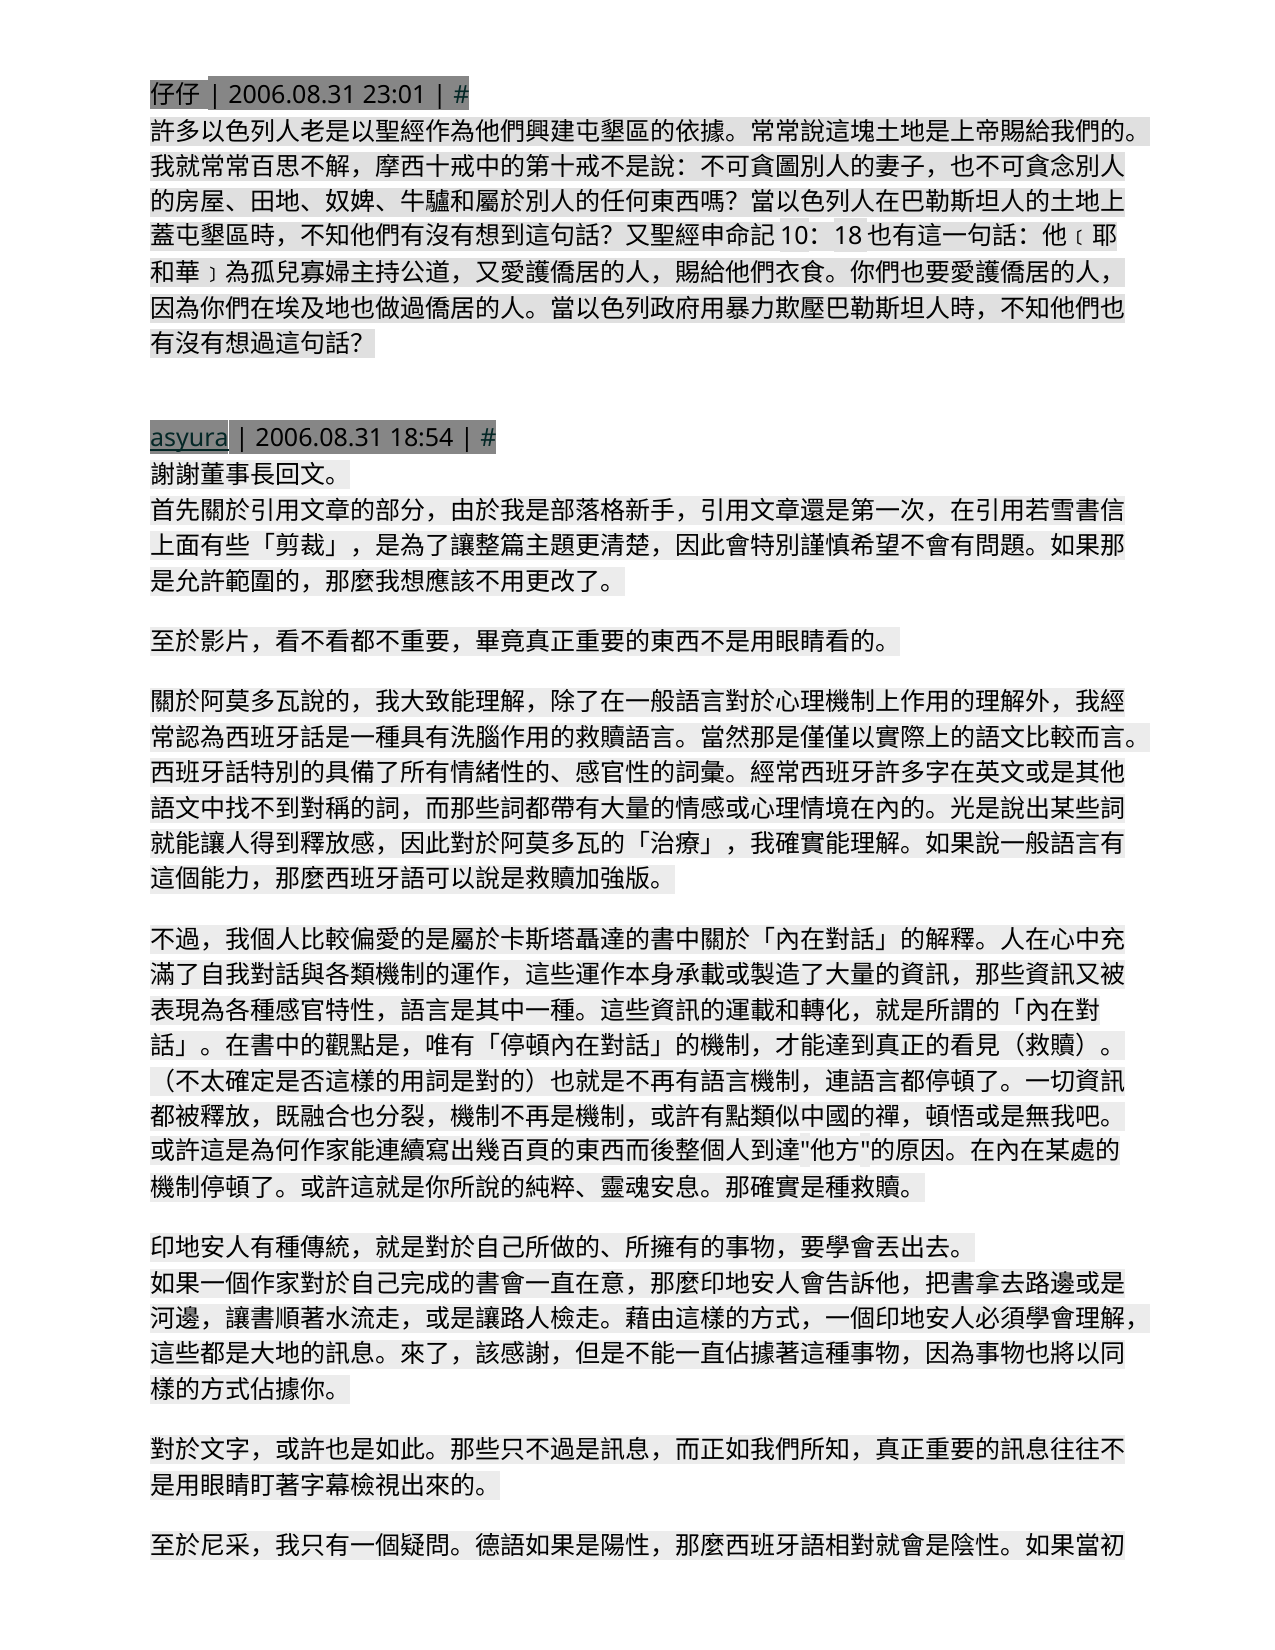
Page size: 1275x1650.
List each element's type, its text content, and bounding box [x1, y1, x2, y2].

text 仔仔 | 2006.08.31 23:01 | # [150, 75, 1125, 110]
text 謝謝董事長回文。 首先關於引用文章的部分，由於我是部落格新手，引用文章還是第一次，在引用若雪書信上面有些「剪裁」，是為了讓整篇主題更清楚，因此會特別謹慎希望不會有問題。如果那是允許範圍的，那麼我想應該不用更改了。 [150, 454, 1125, 596]
text 不過，我個人比較偏愛的是屬於卡斯塔聶達的書中關於「內在對話」的解釋。人在心中充滿了自我對話與各類機制的運作，這些運作本身承載或製造了大量的資訊，那些資訊又被表現為各種感官特性，語言是其中一種。這些資訊的運載和轉化，就是所謂的「內在對話」。在書中的觀點是，唯有「停頓內在對話」的機制，才能達到真正的看見（救贖）。（不太確定是否這樣的用詞是對的）也就是不再有語言機制，連語言都停頓了。一切資訊都被釋放，既融合也分裂，機制不再是機制，或許有點類似中國的禪，頓悟或是無我吧。 或許這是為何作家能連續寫出幾百頁的東西而後整個人到達"他方"的原因。在內在某處的機制停頓了。或許這就是你所說的純粹、靈魂安息。那確實是種救贖。 [150, 919, 1125, 1202]
text 對於文字，或許也是如此。那些只不過是訊息，而正如我們所知，真正重要的訊息往往不是用眼睛盯著字幕檢視出來的。 [150, 1429, 1125, 1500]
text 至於尼采，我只有一個疑問。德語如果是陽性，那麼西班牙語相對就會是陰性。如果當初 [150, 1525, 1125, 1560]
text 許多以色列人老是以聖經作為他們興建屯墾區的依據。常常說這塊土地是上帝賜給我們的。我就常常百思不解，摩西十戒中的第十戒不是說：不可貪圖別人的妻子，也不可貪念別人的房屋、田地、奴婢、牛驢和屬於別人的任何東西嗎？當以色列人在巴勒斯坦人的土地上蓋屯墾區時，不知他們有沒有想到這句話？又聖經申命記10：18也有這一句話：他﹝耶和華﹞為孤兒寡婦主持公道，又愛護僑居的人，賜給他們衣食。你們也要愛護僑居的人，因為你們在埃及地也做過僑居的人。當以色列政府用暴力欺壓巴勒斯坦人時，不知他們也有沒有想過這句話？ [150, 110, 1125, 394]
text 印地安人有種傳統，就是對於自己所做的、所擁有的事物，要學會丟出去。 如果一個作家對於自己完成的書會一直在意，那麼印地安人會告訴他，把書拿去路邊或是河邊，讓書順著水流走，或是讓路人檢走。藉由這樣的方式，一個印地安人必須學會理解，這些都是大地的訊息。來了，該感謝，但是不能一直佔據著這種事物，因為事物也將以同樣的方式佔據你。 [150, 1227, 1125, 1404]
text asyura | 2006.08.31 18:54 | # [150, 419, 1125, 454]
text 關於阿莫多瓦說的，我大致能理解，除了在一般語言對於心理機制上作用的理解外，我經常認為西班牙話是一種具有洗腦作用的救贖語言。當然那是僅僅以實際上的語文比較而言。西班牙話特別的具備了所有情緒性的、感官性的詞彙。經常西班牙許多字在英文或是其他語文中找不到對稱的詞，而那些詞都帶有大量的情感或心理情境在內的。光是說出某些詞就能讓人得到釋放感，因此對於阿莫多瓦的「治療」，我確實能理解。如果說一般語言有這個能力，那麼西班牙語可以說是救贖加強版。 [150, 681, 1125, 894]
text 至於影片，看不看都不重要，畢竟真正重要的東西不是用眼睛看的。 [150, 621, 1125, 656]
